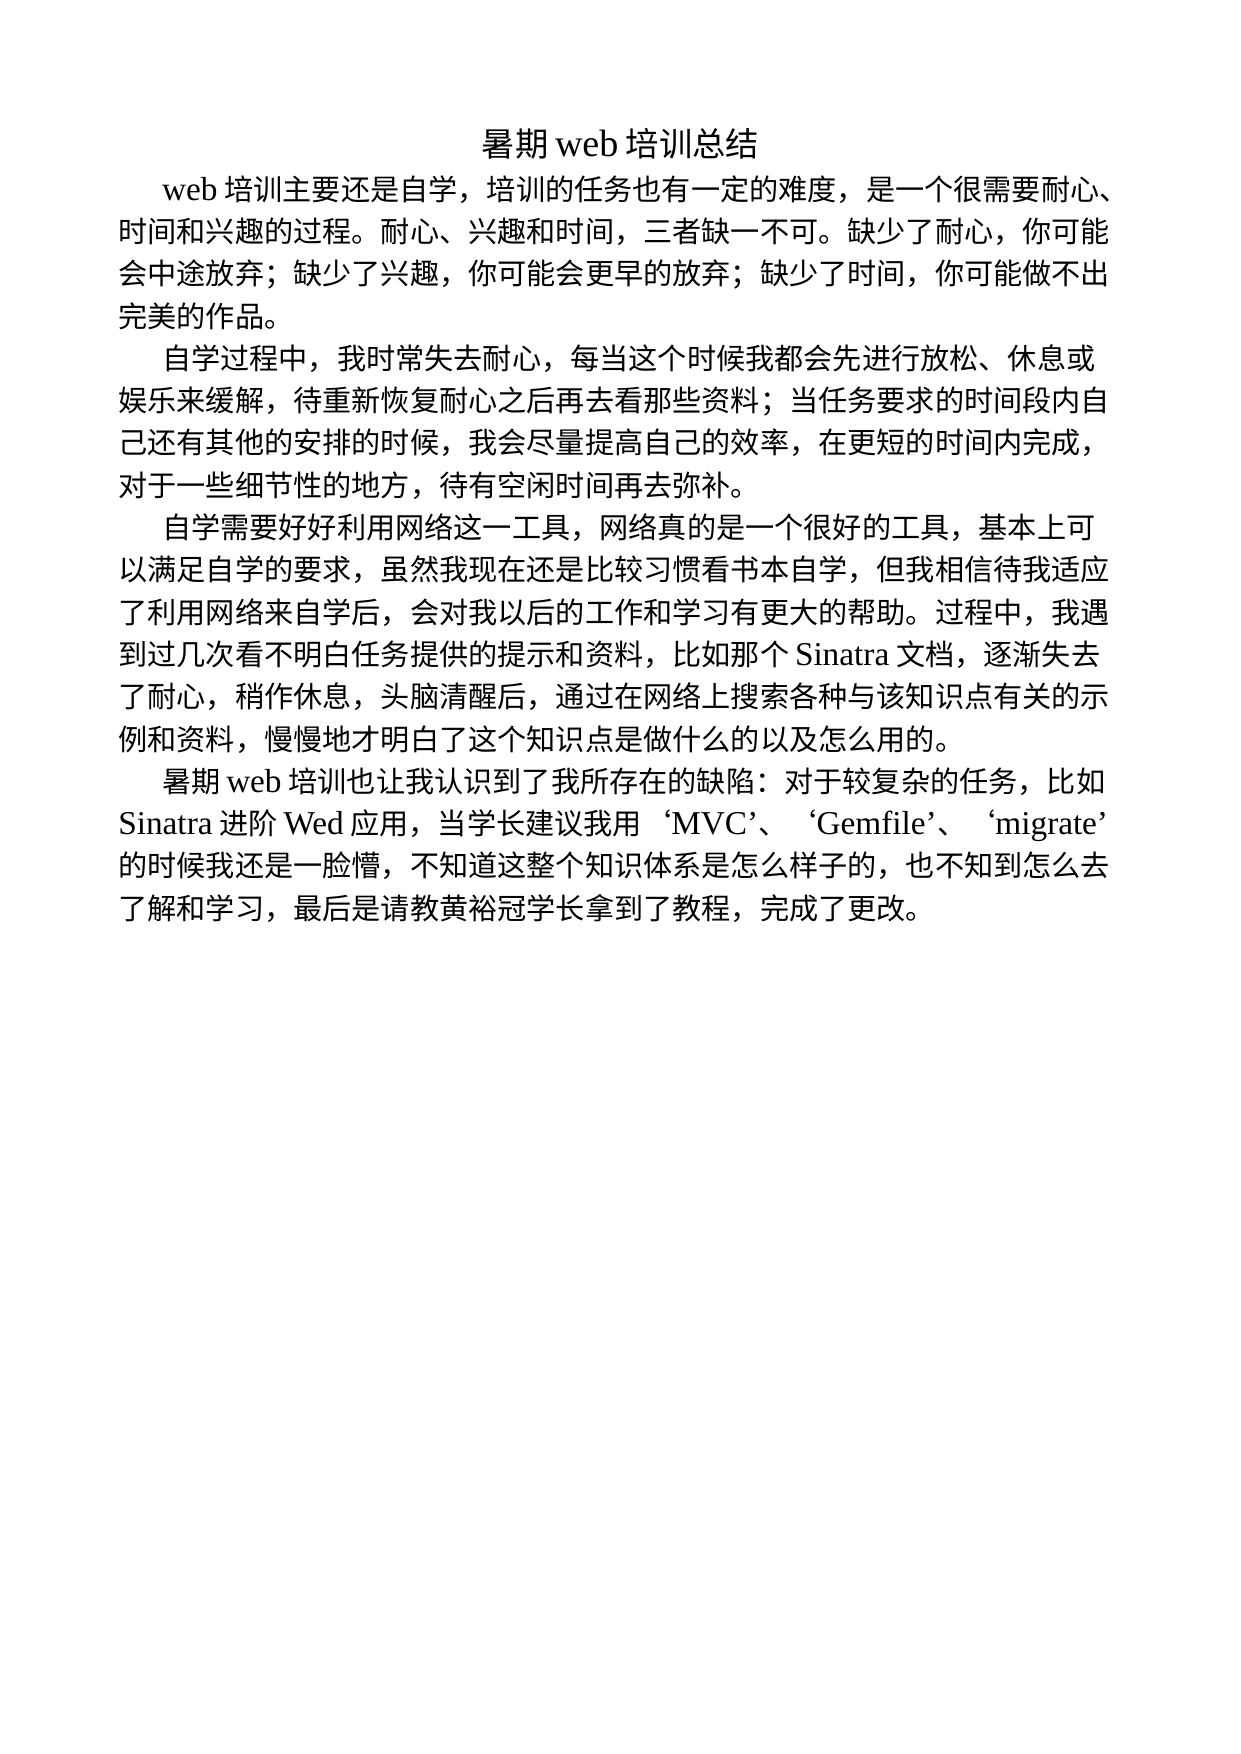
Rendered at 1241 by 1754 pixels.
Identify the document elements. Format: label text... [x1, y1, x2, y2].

text 自学过程中，我时常失去耐心，每当这个时候我都会先进行放松、休息或娱乐来缓解，待重新恢复耐心之后再去看那些资料；当任务要求的时间段内自己还有其他的安排的时候，我会尽量提高自己的效率，在更短的时间内完成，对于一些细节性的地方，待有空闲时间再去弥补。 [118, 336, 1122, 505]
text web培训主要还是自学，培训的任务也有一定的难度，是一个很需要耐心、时间和兴趣的过程。耐心、兴趣和时间，三者缺一不可。缺少了耐心，你可能会中途放弃；缺少了兴趣，你可能会更早的放弃；缺少了时间，你可能做不出完美的作品。 [118, 166, 1122, 336]
text 暑期web培训也让我认识到了我所存在的缺陷：对于较复杂的任务，比如Sinatra进阶Wed应用，当学长建议我用‘MVC’、‘Gemfile’、‘migrate’的时候我还是一脸懵，不知道这整个知识体系是怎么样子的，也不知到怎么去了解和学习，最后是请教黄裕冠学长拿到了教程，完成了更改。 [118, 758, 1122, 928]
text 自学需要好好利用网络这一工具，网络真的是一个很好的工具，基本上可以满足自学的要求，虽然我现在还是比较习惯看书本自学，但我相信待我适应了利用网络来自学后，会对我以后的工作和学习有更大的帮助。过程中，我遇到过几次看不明白任务提供的提示和资料，比如那个Sinatra文档，逐渐失去了耐心，稍作休息，头脑清醒后，通过在网络上搜索各种与该知识点有关的示例和资料，慢慢地才明白了这个知识点是做什么的以及怎么用的。 [118, 505, 1122, 758]
text 暑期web培训总结 [118, 118, 1122, 166]
